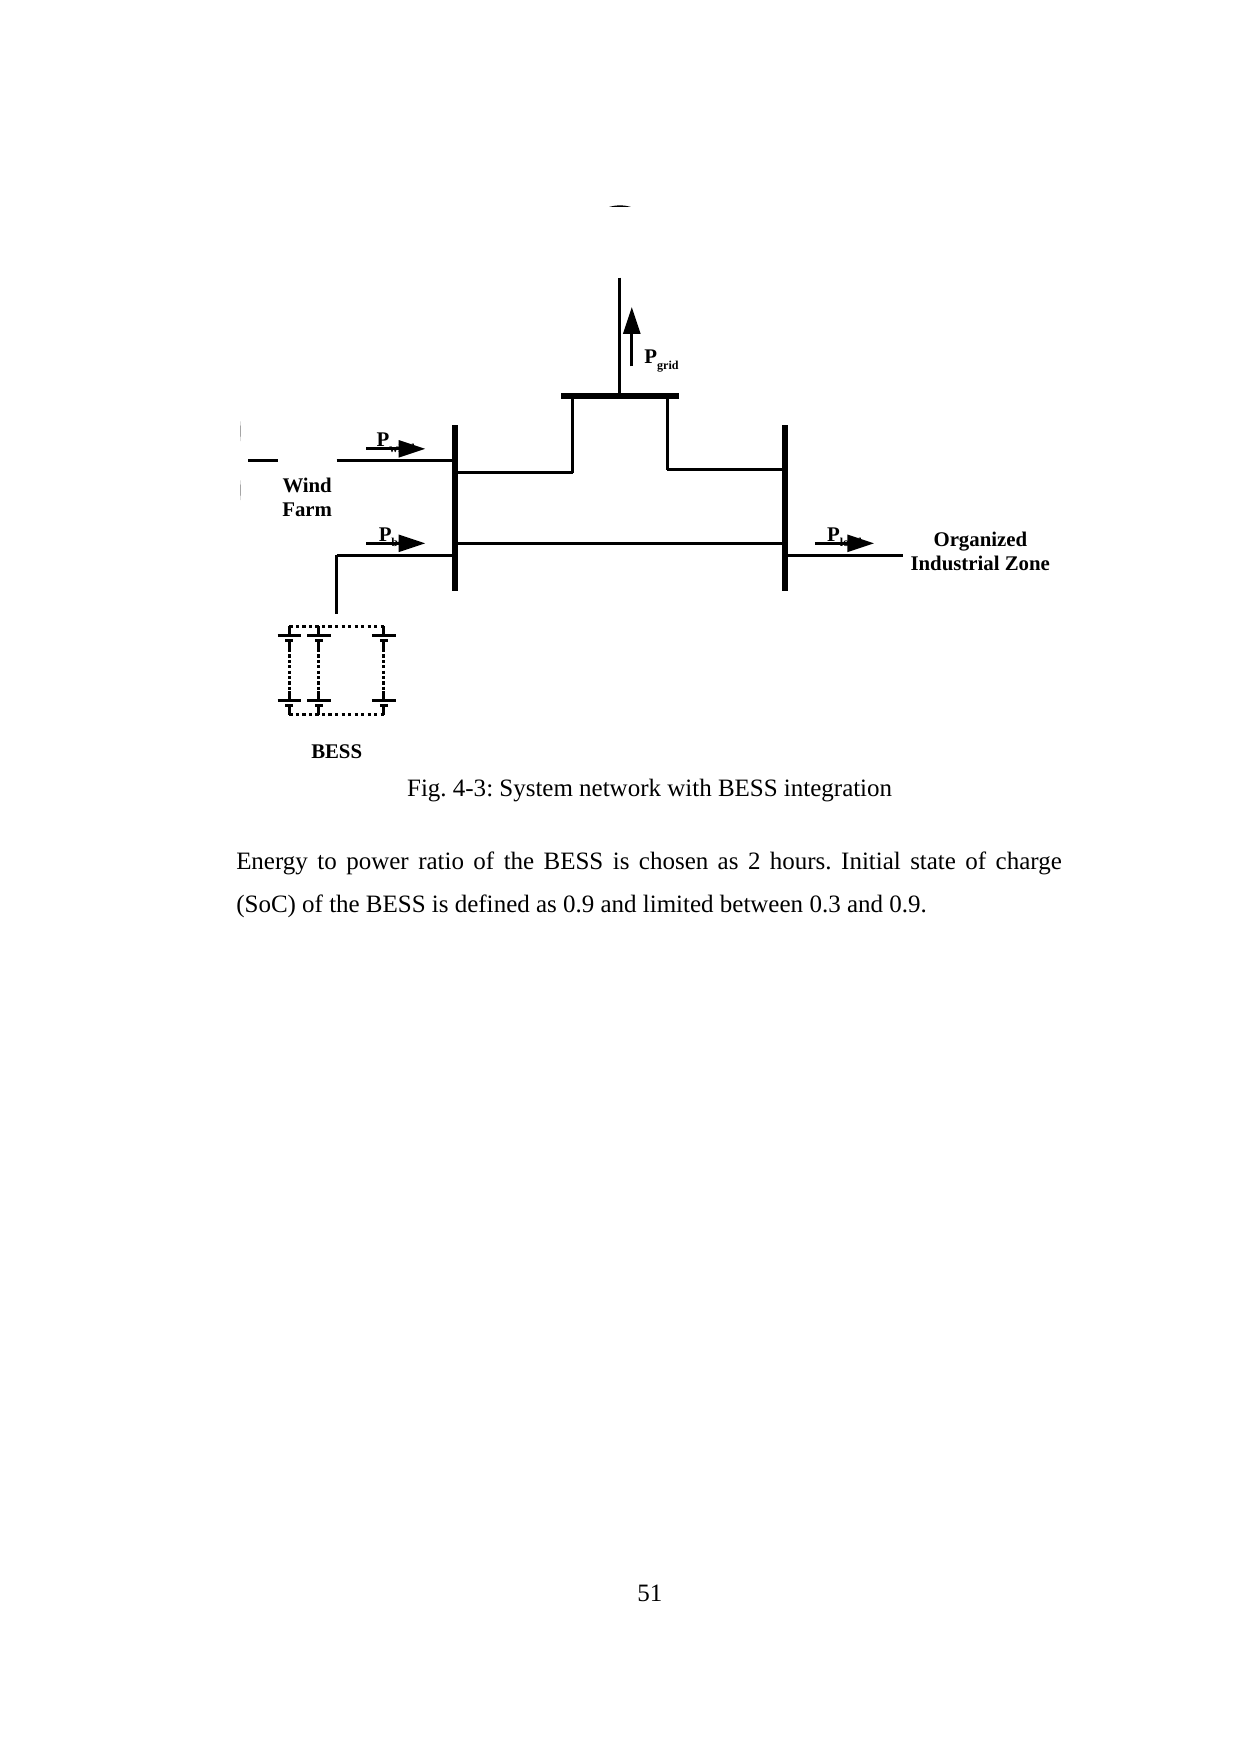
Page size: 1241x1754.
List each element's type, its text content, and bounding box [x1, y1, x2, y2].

text Fig. 4-3: System network with BESS integration [241, 219, 1058, 802]
text Energy to power ratio of the BESS is chosen as 2 hours. Initial state of charge (SoC) of the BESS is defined as 0.9 and limited between 0.3 and 0.9. [236, 846, 1063, 918]
